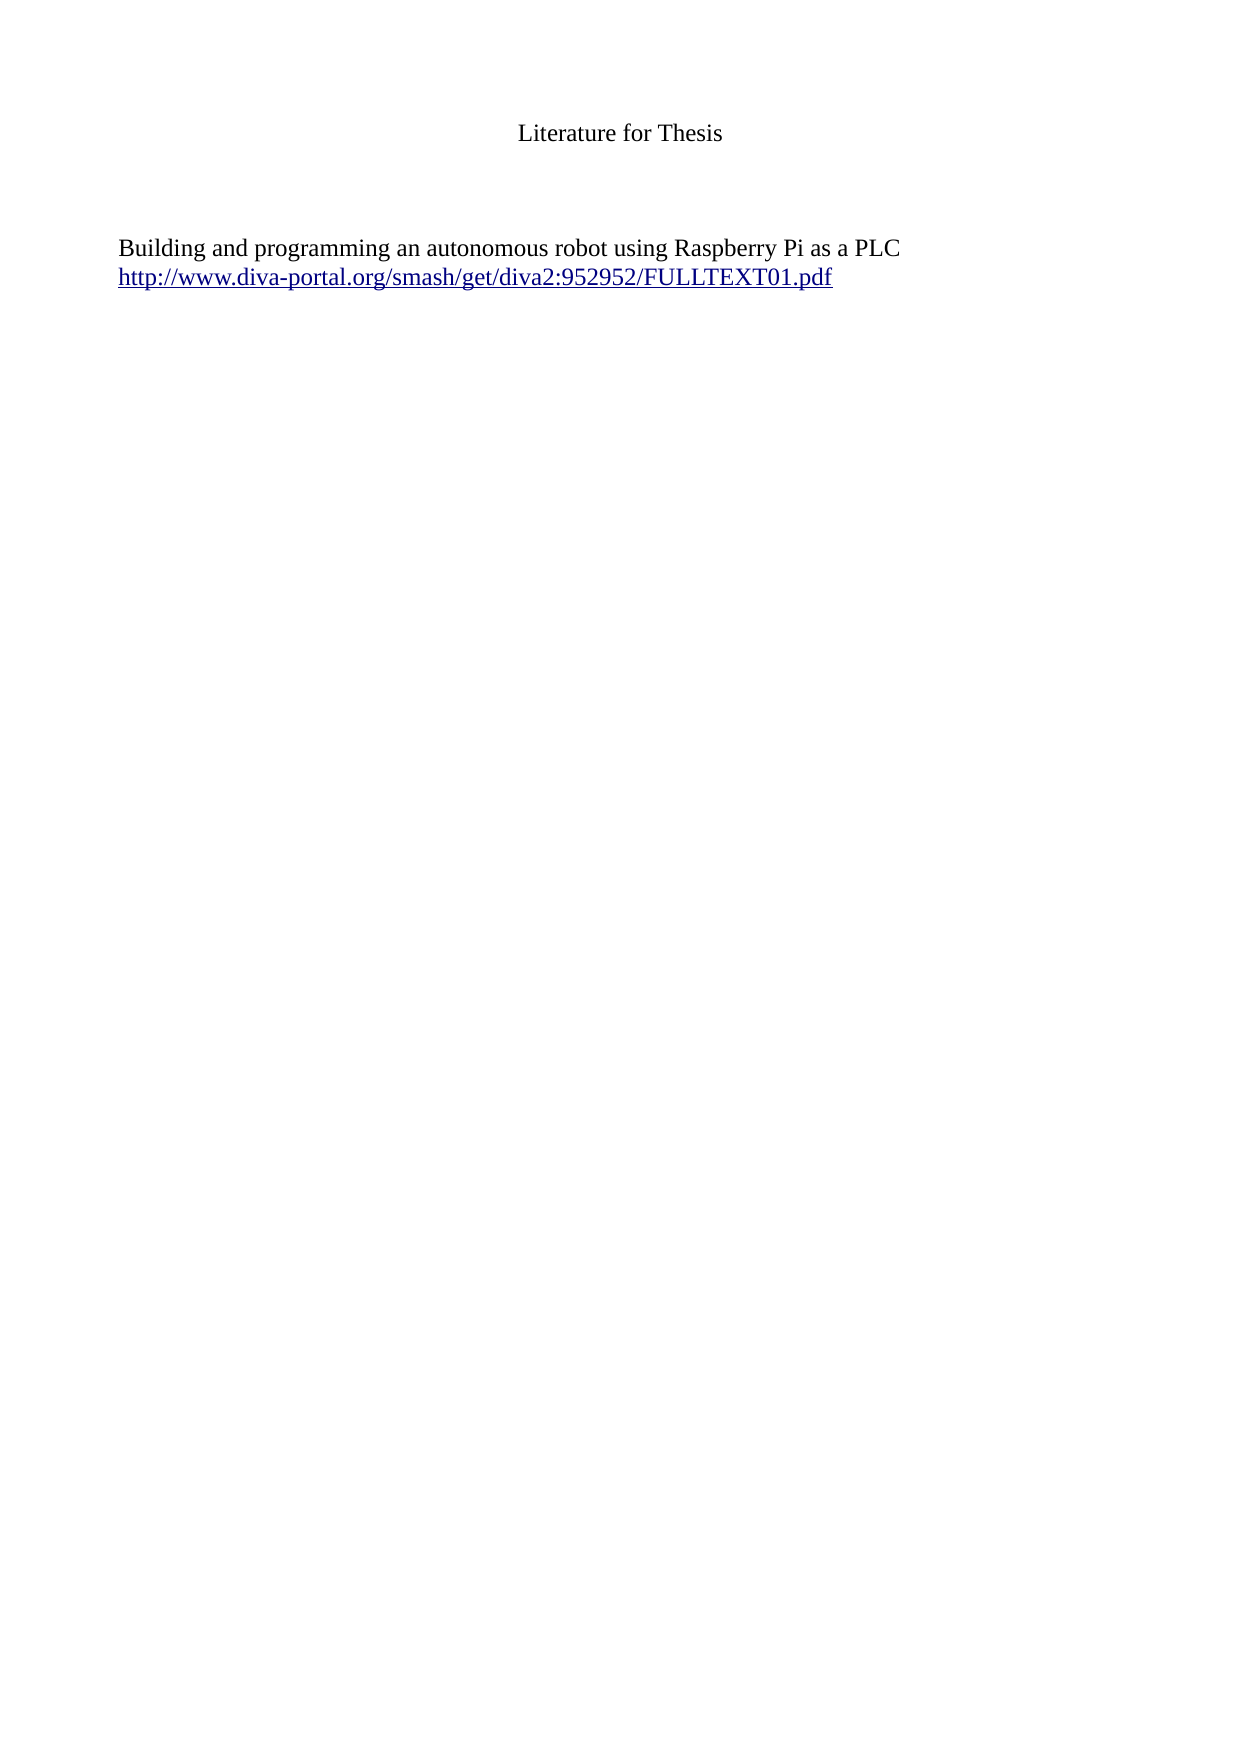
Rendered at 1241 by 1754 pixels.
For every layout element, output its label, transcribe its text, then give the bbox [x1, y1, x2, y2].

text Literature for Thesis [118, 118, 1122, 147]
text http://www.diva-portal.org/smash/get/diva2:952952/FULLTEXT01.pdf [118, 262, 1122, 291]
text Building and programming an autonomous robot using Raspberry Pi as a PLC [118, 233, 1122, 262]
